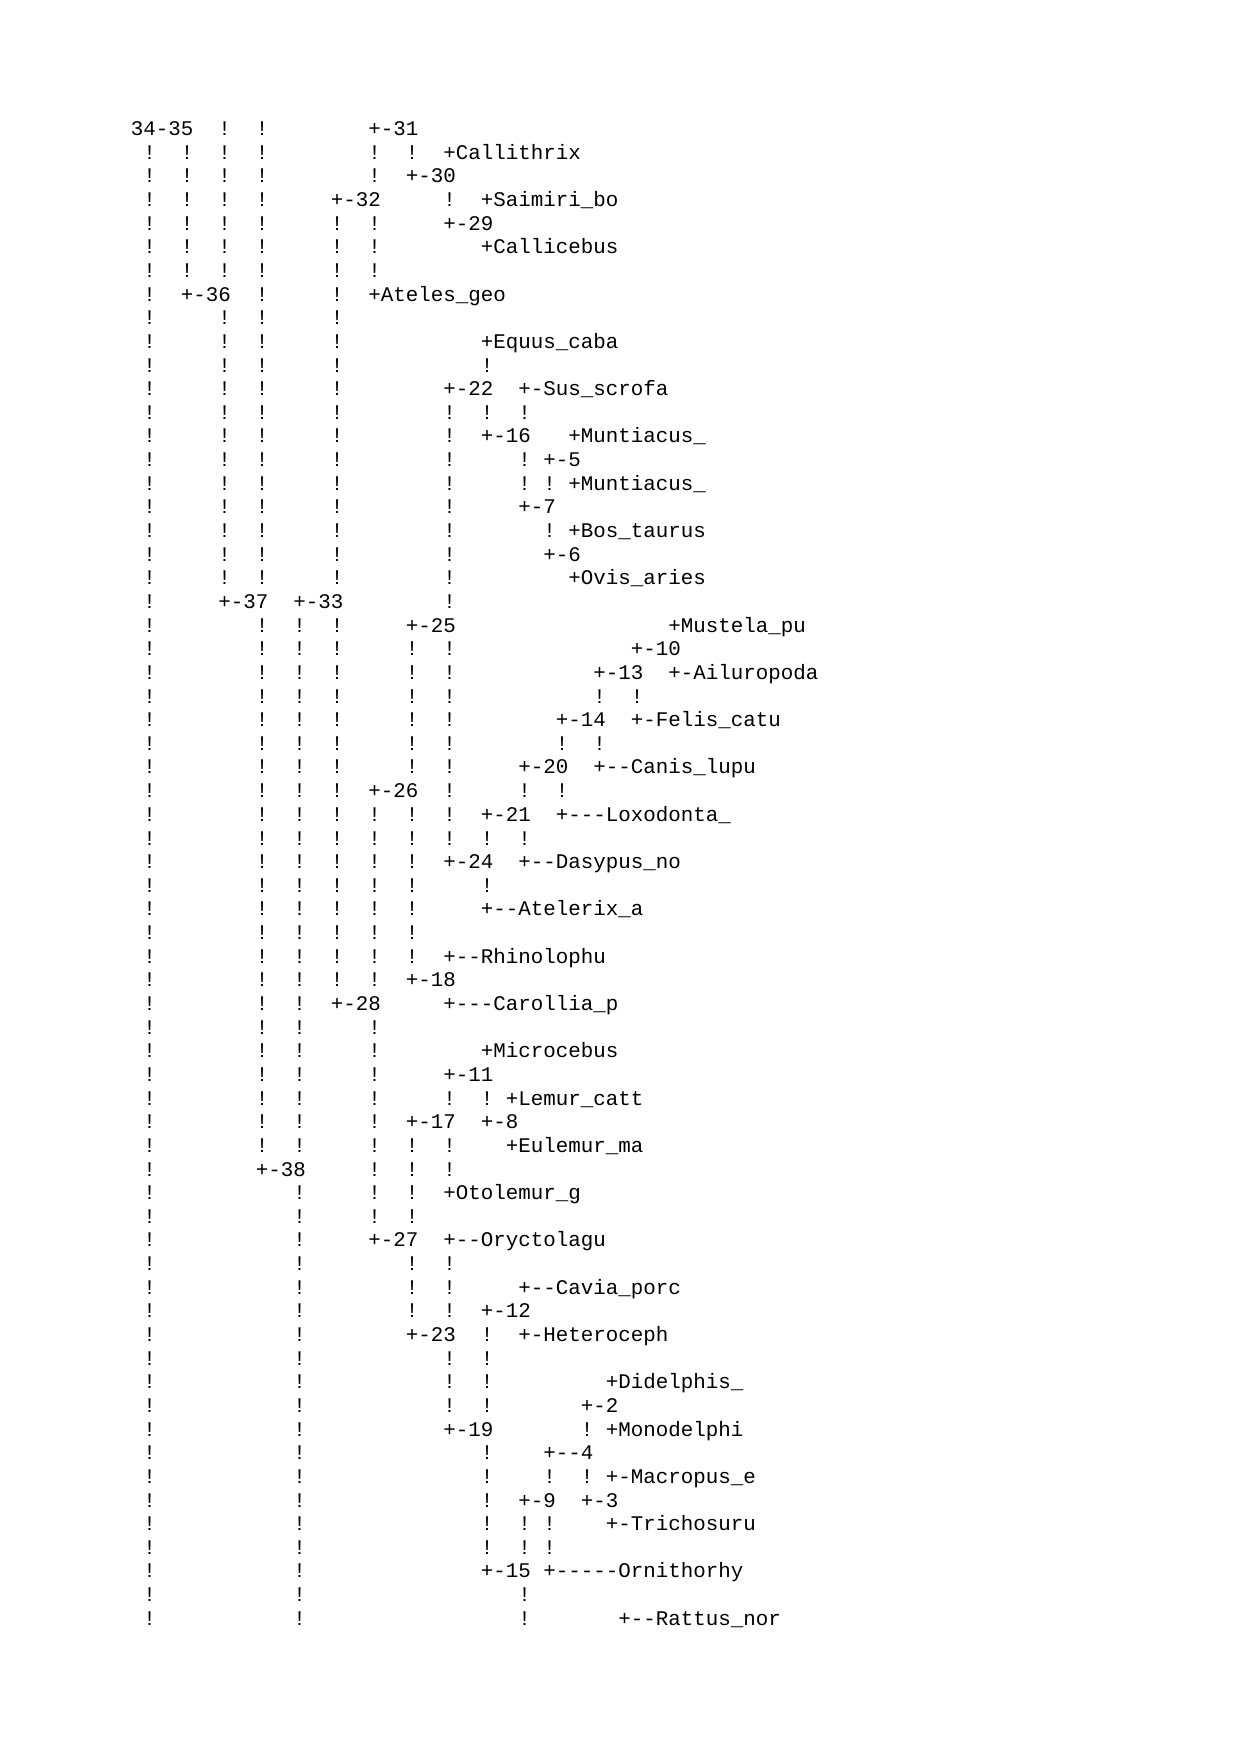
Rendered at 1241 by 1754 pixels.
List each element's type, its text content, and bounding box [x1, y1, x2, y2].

text ! ! ! ! +-12 [118, 1300, 1122, 1324]
text ! ! ! +-28 +---Carollia_p [118, 993, 1122, 1017]
text ! ! ! ! +-32 ! +Saimiri_bo [118, 189, 1122, 213]
text ! ! ! ! +Microcebus [118, 1040, 1122, 1064]
text ! ! ! ! [118, 1206, 1122, 1229]
text ! ! ! ! ! ! ! ! ! [118, 827, 1122, 851]
text ! ! ! ! ! ! +Lemur_catt [118, 1088, 1122, 1111]
text ! ! ! ! [118, 1017, 1122, 1040]
text ! ! ! ! ! ! +-24 +--Dasypus_no [118, 851, 1122, 875]
text ! ! ! ! [118, 1253, 1122, 1277]
text ! ! ! ! ! ! ! +-21 +---Loxodonta_ [118, 804, 1122, 827]
text ! ! ! ! ! ! +Eulemur_ma [118, 1135, 1122, 1158]
text ! ! ! ! ! ! +-5 [118, 449, 1122, 473]
text ! ! ! ! +-11 [118, 1064, 1122, 1088]
text ! ! ! ! ! +Ovis_aries [118, 567, 1122, 591]
text ! ! ! ! ! ! [118, 260, 1122, 284]
text ! ! ! ! +--Cavia_porc [118, 1277, 1122, 1300]
text ! ! ! ! ! ! +-29 [118, 213, 1122, 236]
text ! ! ! ! [118, 307, 1122, 331]
text ! ! ! ! +Didelphis_ [118, 1371, 1122, 1395]
text ! ! ! ! +-25 +Mustela_pu [118, 615, 1122, 638]
text ! ! ! ! ! ! ! ! [118, 733, 1122, 757]
text ! ! ! +-9 +-3 [118, 1489, 1122, 1513]
text ! ! ! ! ! ! +Bos_taurus [118, 520, 1122, 544]
text ! ! ! ! ! ! +-14 +-Felis_catu [118, 709, 1122, 733]
text ! ! ! ! ! +-7 [118, 496, 1122, 520]
text ! ! ! ! ! +-16 +Muntiacus_ [118, 426, 1122, 449]
text ! ! ! ! ! ! ! +Muntiacus_ [118, 473, 1122, 496]
text ! +-38 ! ! ! [118, 1158, 1122, 1182]
text ! ! ! ! ! +-6 [118, 544, 1122, 567]
text ! ! +-19 ! +Monodelphi [118, 1419, 1122, 1442]
text ! ! ! ! ! ! ! [118, 875, 1122, 898]
text ! +-36 ! ! +Ateles_geo [118, 284, 1122, 307]
text ! ! ! ! ! ! +-13 +-Ailuropoda [118, 662, 1122, 686]
text ! ! ! ! +-2 [118, 1395, 1122, 1419]
text ! ! ! ! ! ! +Callicebus [118, 236, 1122, 260]
text ! +-37 +-33 ! [118, 591, 1122, 615]
text ! ! ! ! ! ! +Callithrix [118, 142, 1122, 165]
text ! ! ! ! ! ! +--Atelerix_a [118, 898, 1122, 922]
text 34-35 ! ! +-31 [118, 118, 1122, 142]
text ! ! ! ! ! [118, 1537, 1122, 1561]
text ! ! ! ! ! +-Trichosuru [118, 1513, 1122, 1537]
text ! ! ! ! ! [118, 354, 1122, 378]
text ! ! ! ! ! ! +-20 +--Canis_lupu [118, 757, 1122, 780]
text ! ! ! ! +-22 +-Sus_scrofa [118, 378, 1122, 402]
text ! ! ! ! ! ! ! ! [118, 686, 1122, 709]
text ! ! ! ! ! ! +--Rhinolophu [118, 946, 1122, 969]
text ! ! ! +--Rattus_nor [118, 1608, 1122, 1631]
text ! ! ! ! ! +-30 [118, 165, 1122, 189]
text ! ! +-23 ! +-Heteroceph [118, 1324, 1122, 1348]
text ! ! ! ! +-17 +-8 [118, 1111, 1122, 1135]
text ! ! +-15 +-----Ornithorhy [118, 1561, 1122, 1584]
text ! ! ! ! ! +-18 [118, 969, 1122, 993]
text ! ! ! ! ! ! +-10 [118, 638, 1122, 662]
text ! ! ! ! [118, 1348, 1122, 1371]
text ! ! ! ! ! +-Macropus_e [118, 1466, 1122, 1489]
text ! ! ! ! +-26 ! ! ! [118, 780, 1122, 804]
text ! ! ! ! ! ! ! [118, 402, 1122, 426]
text ! ! ! +--4 [118, 1442, 1122, 1466]
text ! ! ! ! +Otolemur_g [118, 1182, 1122, 1206]
text ! ! ! ! ! ! [118, 922, 1122, 946]
text ! ! +-27 +--Oryctolagu [118, 1229, 1122, 1253]
text ! ! ! [118, 1584, 1122, 1608]
text ! ! ! ! +Equus_caba [118, 331, 1122, 354]
